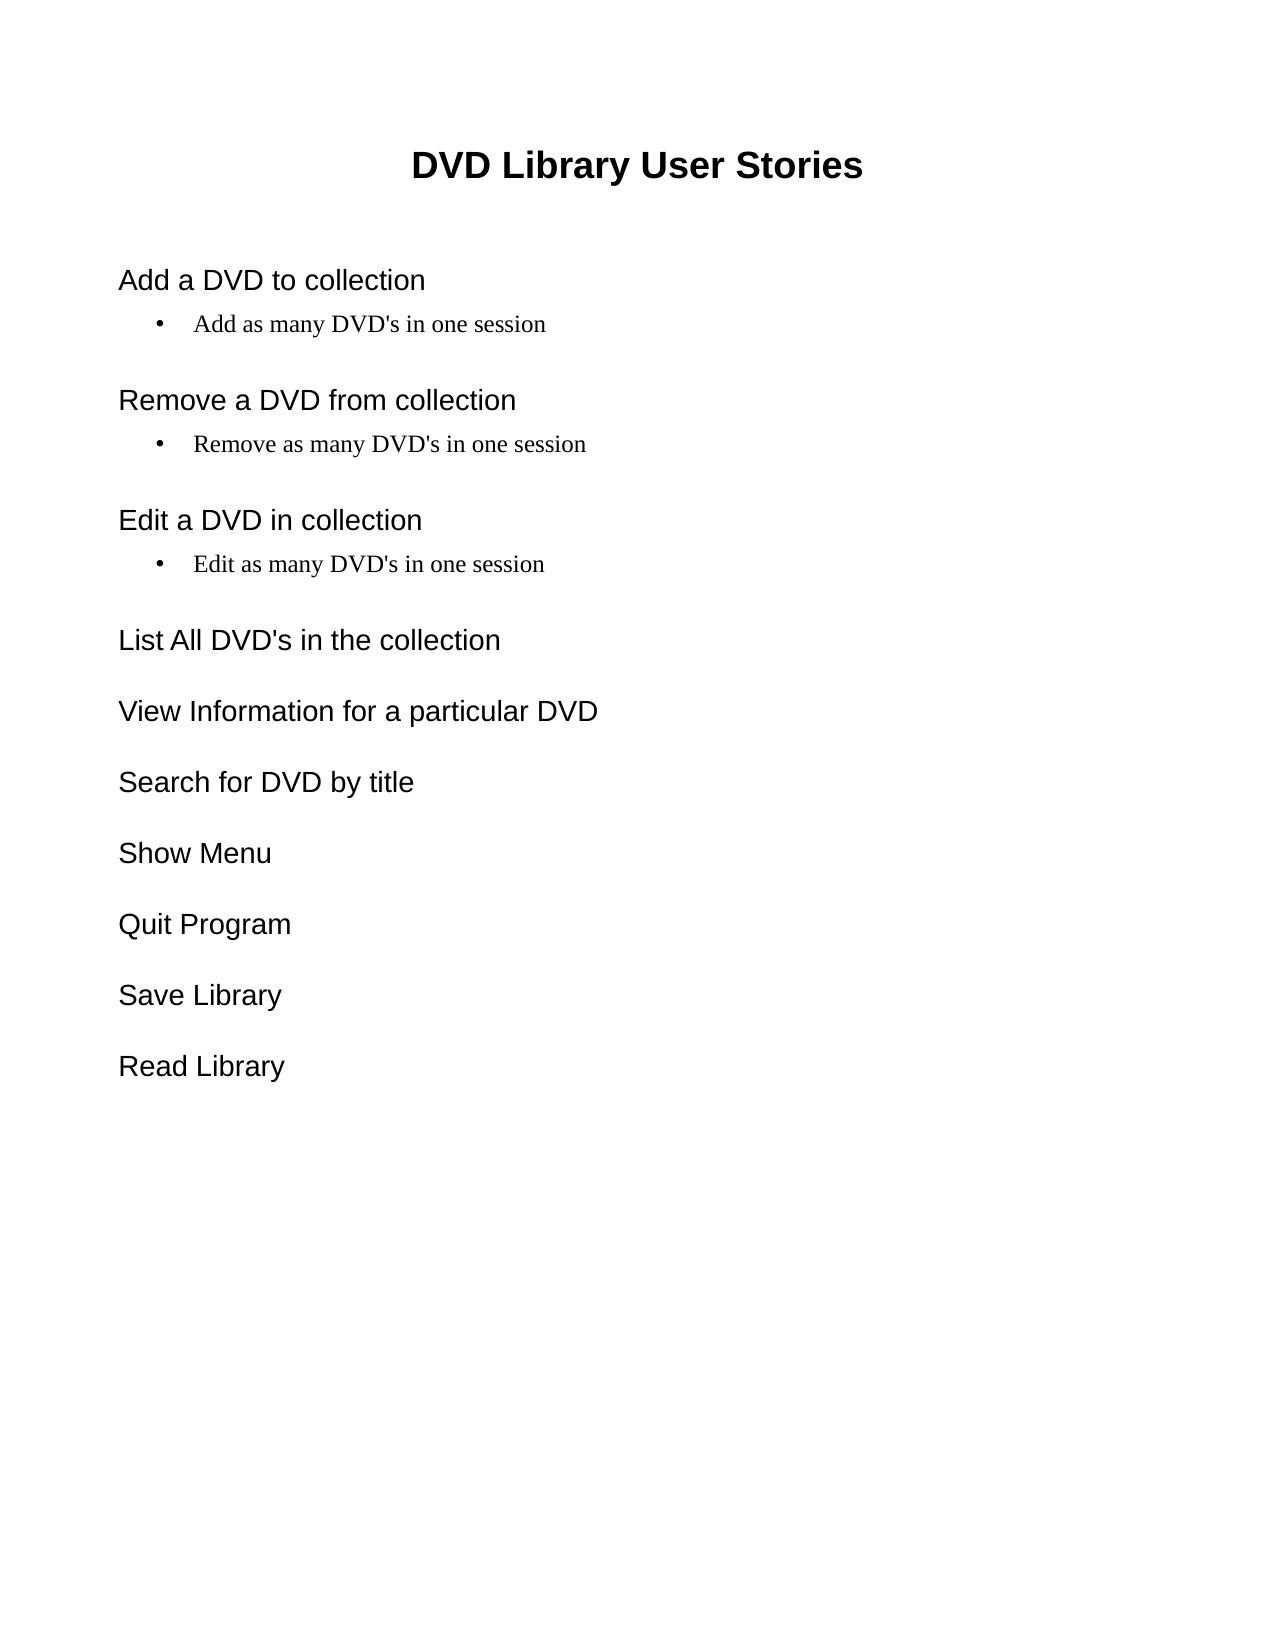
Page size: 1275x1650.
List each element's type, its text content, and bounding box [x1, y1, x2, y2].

subtitle List All DVD's in the collection [118, 623, 1157, 656]
subtitle DVD Library User Stories [118, 143, 1157, 187]
subtitle Show Menu [118, 836, 1157, 869]
subtitle Read Library [118, 1049, 1157, 1083]
subtitle Edit a DVD in collection [118, 503, 1157, 536]
subtitle Remove a DVD from collection [118, 383, 1157, 416]
list Add as many DVD's in one session [156, 309, 1157, 337]
subtitle Quit Program [118, 907, 1157, 941]
subtitle Add a DVD to collection [118, 263, 1157, 296]
list Remove as many DVD's in one session [156, 429, 1157, 457]
subtitle View Information for a particular DVD [118, 694, 1157, 727]
list Edit as many DVD's in one session [156, 549, 1157, 578]
subtitle Save Library [118, 978, 1157, 1012]
subtitle Search for DVD by title [118, 765, 1157, 798]
